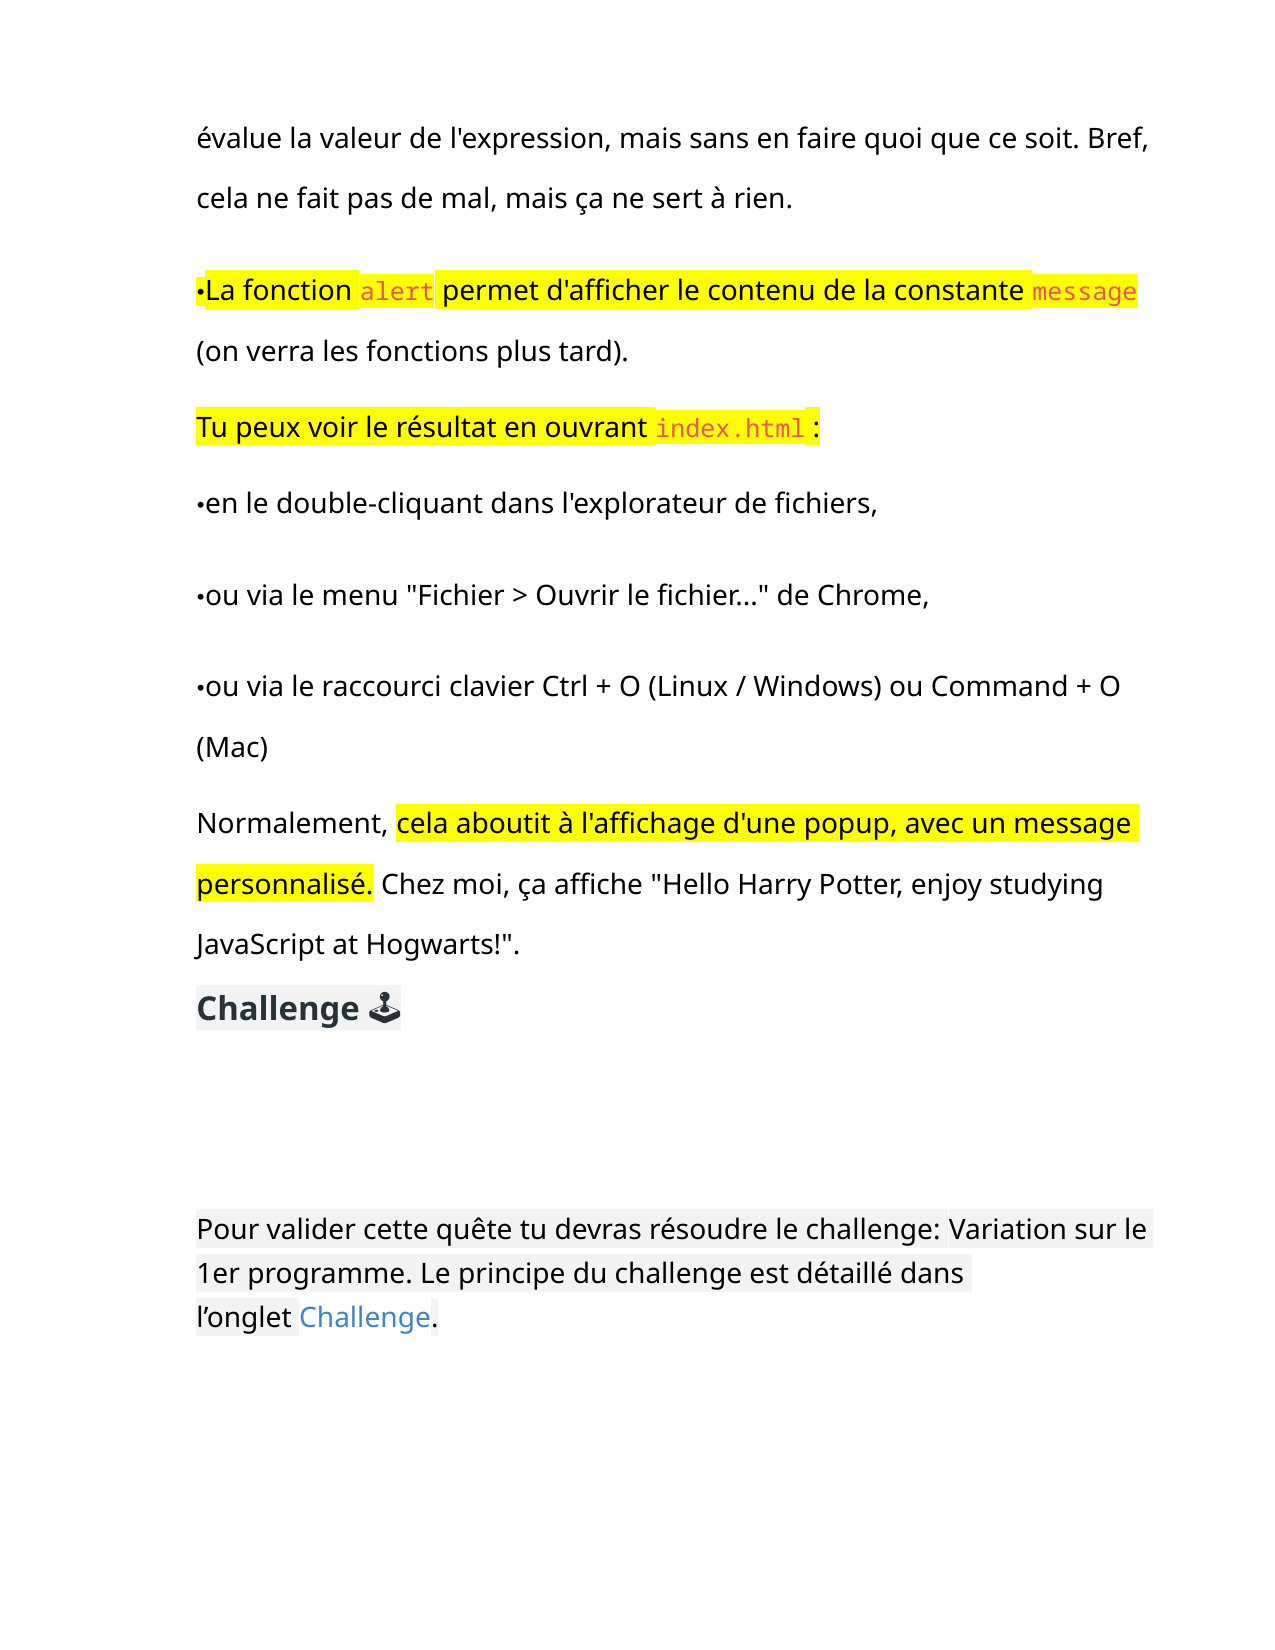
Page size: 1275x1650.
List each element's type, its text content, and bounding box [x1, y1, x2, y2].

text •ou via le raccourci clavier Ctrl + O (Linux / Windows) ou Command + O (Mac) [196, 667, 1157, 766]
text Normalement, cela aboutit à l'affichage d'une popup, avec un message personnalisé. Chez moi, ça affiche "Hello Harry Potter, enjoy studying JavaScript at Hogwarts!". [196, 803, 1157, 963]
text Pour valider cette quête tu devras résoudre le challenge: Variation sur le 1er programme. Le principe du challenge est détaillé dans l’onglet Challenge. [196, 1209, 1157, 1336]
text •ou via le menu "Fichier > Ouvrir le fichier..." de Chrome, [196, 575, 1157, 613]
text évalue la valeur de l'expression, mais sans en faire quoi que ce soit. Bref, cela ne fait pas de mal, mais ça ne sert à rien. [196, 118, 1157, 217]
text •La fonction alert permet d'afficher le contenu de la constante message (on verra les fonctions plus tard). [196, 270, 1157, 369]
subtitle Challenge ️🕹️ [196, 985, 1157, 1030]
text Tu peux voir le résultat en ouvrant index.html : [196, 407, 1157, 445]
text •en le double-cliquant dans l'explorateur de fichiers, [196, 483, 1157, 522]
